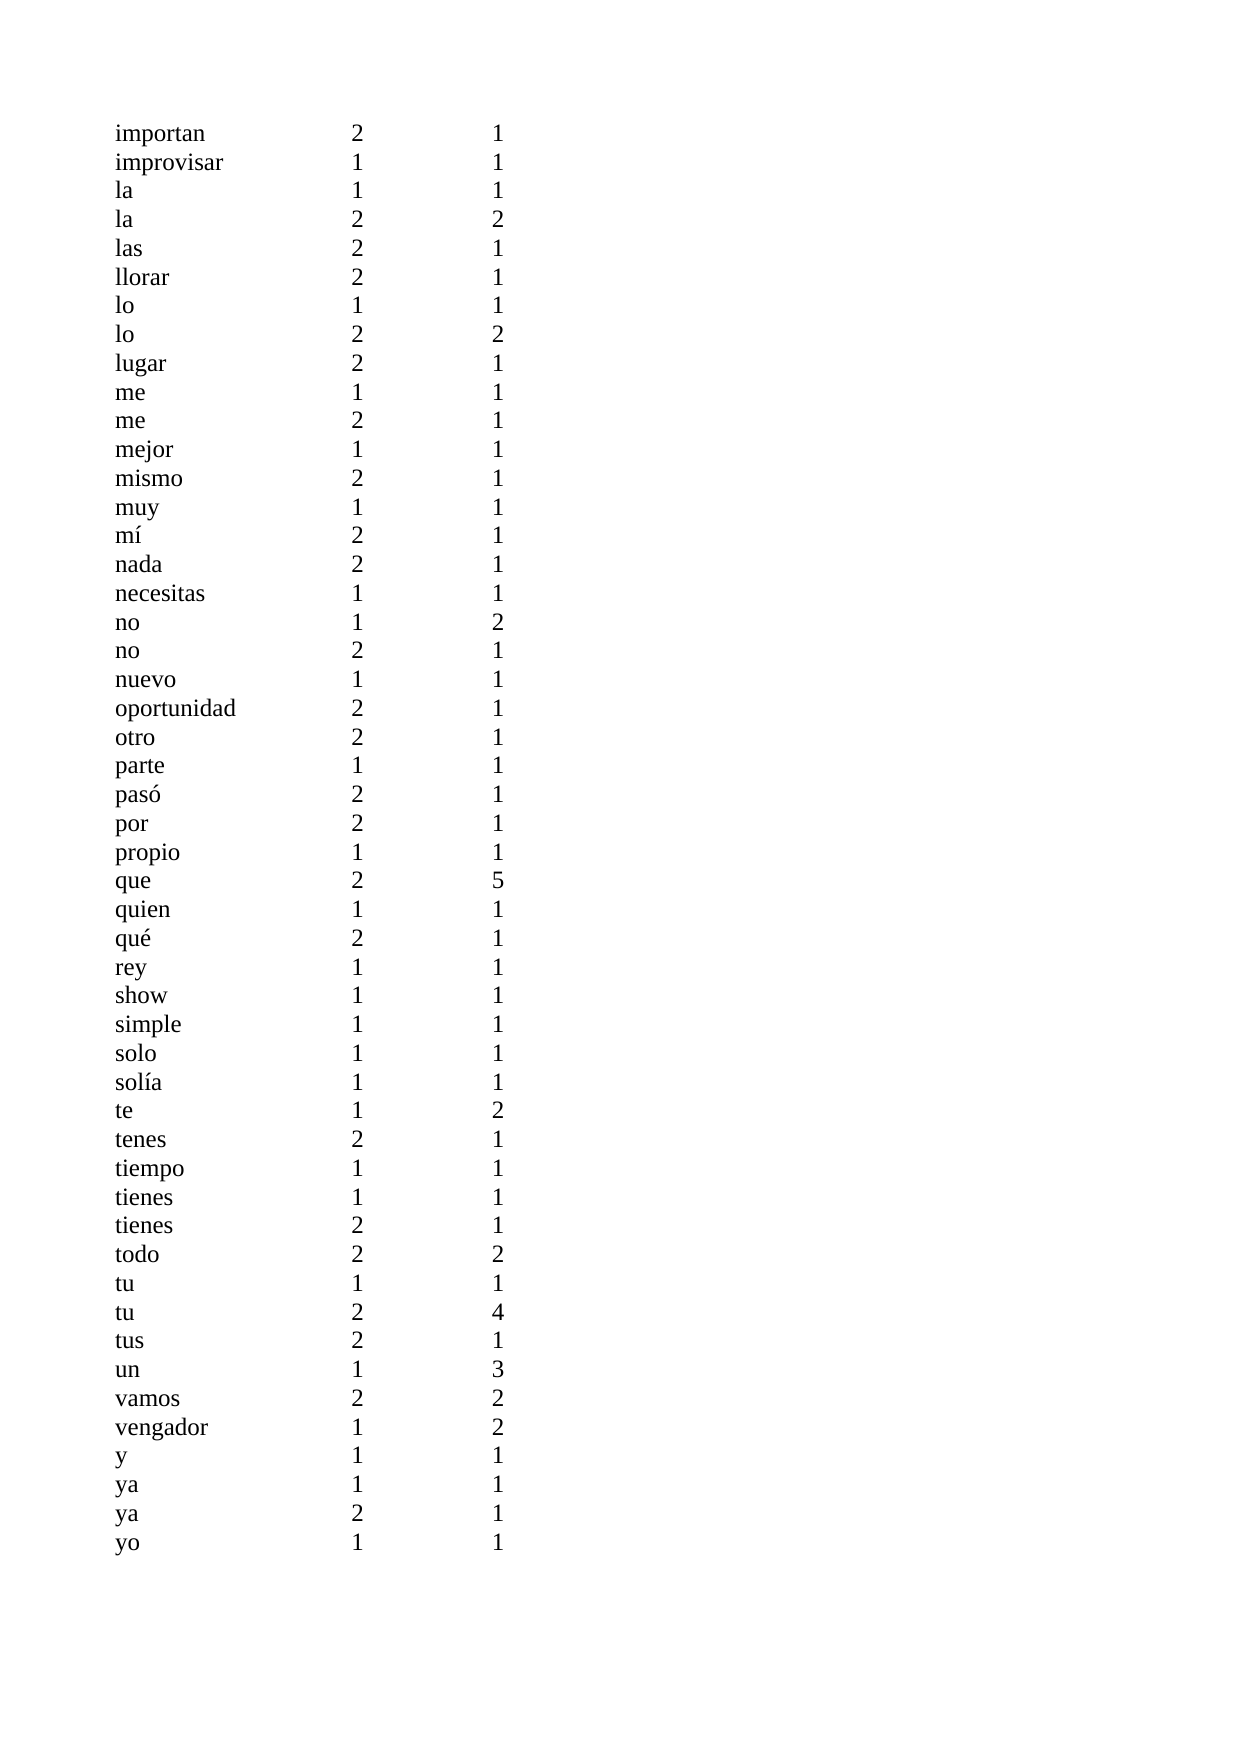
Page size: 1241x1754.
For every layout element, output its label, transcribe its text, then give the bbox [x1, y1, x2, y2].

table_cell parte [112, 751, 241, 779]
table_cell 1 [367, 549, 507, 578]
table_cell 1 [241, 981, 367, 1009]
table_cell 2 [367, 1383, 507, 1412]
table_cell 2 [241, 636, 367, 664]
table_cell me [112, 377, 241, 406]
table_cell que [112, 866, 241, 894]
table_cell 1 [367, 291, 507, 319]
table_cell show [112, 981, 241, 1009]
table_cell 1 [367, 636, 507, 664]
table_cell 2 [241, 1498, 367, 1527]
table_cell 1 [241, 1038, 367, 1067]
table_cell y [112, 1441, 241, 1469]
table_cell tiempo [112, 1153, 241, 1182]
table_cell 1 [367, 1527, 507, 1556]
table_cell 1 [241, 1153, 367, 1182]
table_cell nada [112, 549, 241, 578]
table_cell propio [112, 837, 241, 866]
table_cell tu [112, 1297, 241, 1326]
table_cell 2 [241, 118, 367, 147]
table_cell 2 [367, 1412, 507, 1441]
table_cell 1 [241, 952, 367, 981]
table_cell 1 [367, 1326, 507, 1354]
table_cell 1 [367, 434, 507, 463]
table_cell 2 [241, 262, 367, 291]
table_cell 1 [367, 1182, 507, 1211]
table_cell 1 [367, 377, 507, 406]
table_cell 1 [367, 1153, 507, 1182]
table_cell 2 [241, 923, 367, 952]
table_cell 1 [241, 837, 367, 866]
table_cell 1 [241, 1009, 367, 1038]
table_cell 2 [241, 808, 367, 837]
table_cell 1 [367, 1268, 507, 1297]
table_cell 1 [367, 578, 507, 607]
table_cell la [112, 176, 241, 204]
table_cell 2 [241, 866, 367, 894]
table_cell 2 [241, 1297, 367, 1326]
table_cell 1 [241, 176, 367, 204]
table_cell 2 [241, 233, 367, 262]
table_cell 1 [367, 262, 507, 291]
table_cell ya [112, 1469, 241, 1498]
table_cell 1 [367, 1441, 507, 1469]
table_cell 1 [241, 377, 367, 406]
table_cell 1 [241, 607, 367, 636]
table_cell simple [112, 1009, 241, 1038]
table_cell todo [112, 1239, 241, 1268]
table_cell 1 [367, 1211, 507, 1239]
table_cell 2 [241, 348, 367, 377]
table_cell 2 [241, 319, 367, 348]
table_cell tenes [112, 1124, 241, 1153]
table_cell mismo [112, 463, 241, 492]
table_cell nuevo [112, 664, 241, 693]
table_cell 1 [367, 1067, 507, 1096]
table_cell 1 [241, 1469, 367, 1498]
table_cell 2 [241, 779, 367, 808]
table_cell ya [112, 1498, 241, 1527]
table_cell 1 [367, 923, 507, 952]
table_cell yo [112, 1527, 241, 1556]
table_cell 2 [367, 319, 507, 348]
table_cell 2 [241, 1239, 367, 1268]
table_cell 2 [367, 1096, 507, 1124]
table_cell 3 [367, 1354, 507, 1383]
table_cell 1 [241, 578, 367, 607]
table_cell mí [112, 521, 241, 549]
table_cell 2 [367, 607, 507, 636]
table_cell 1 [367, 1009, 507, 1038]
table_cell 1 [367, 348, 507, 377]
table_cell las [112, 233, 241, 262]
table_cell 2 [241, 722, 367, 751]
table_cell no [112, 636, 241, 664]
table_cell 1 [241, 1412, 367, 1441]
table_cell solía [112, 1067, 241, 1096]
table_cell 2 [241, 204, 367, 233]
table_cell 1 [367, 779, 507, 808]
table_cell qué [112, 923, 241, 952]
table_cell 1 [367, 406, 507, 434]
table_cell 1 [367, 952, 507, 981]
table_cell 1 [367, 1124, 507, 1153]
table_cell lugar [112, 348, 241, 377]
table_cell 1 [367, 981, 507, 1009]
table_cell 1 [367, 176, 507, 204]
table_cell 1 [367, 722, 507, 751]
table_cell llorar [112, 262, 241, 291]
table_cell 1 [241, 434, 367, 463]
table_cell 1 [241, 1182, 367, 1211]
table_cell 2 [367, 204, 507, 233]
table_cell 1 [367, 463, 507, 492]
table_cell 1 [241, 291, 367, 319]
table_cell tu [112, 1268, 241, 1297]
table_cell 2 [241, 1383, 367, 1412]
table_cell mejor [112, 434, 241, 463]
table_cell 1 [367, 664, 507, 693]
table_cell 2 [241, 463, 367, 492]
table_cell 1 [367, 492, 507, 521]
table_cell tus [112, 1326, 241, 1354]
table_cell 1 [241, 1354, 367, 1383]
table_cell 1 [241, 751, 367, 779]
table_cell quien [112, 894, 241, 923]
table_cell 1 [367, 751, 507, 779]
table_cell muy [112, 492, 241, 521]
table_cell lo [112, 319, 241, 348]
table_cell oportunidad [112, 693, 241, 722]
table_cell 2 [367, 1239, 507, 1268]
table_cell 1 [241, 1096, 367, 1124]
table_cell lo [112, 291, 241, 319]
table_cell la [112, 204, 241, 233]
table_cell 2 [241, 693, 367, 722]
table_cell 2 [241, 1124, 367, 1153]
table_cell 1 [241, 1067, 367, 1096]
table_cell no [112, 607, 241, 636]
table_cell 1 [367, 693, 507, 722]
table_cell 1 [241, 147, 367, 176]
table_cell 1 [367, 1038, 507, 1067]
table_cell 1 [367, 233, 507, 262]
table_cell 1 [367, 894, 507, 923]
table_cell pasó [112, 779, 241, 808]
table_cell importan [112, 118, 241, 147]
table_cell me [112, 406, 241, 434]
table_cell 1 [241, 894, 367, 923]
table_cell por [112, 808, 241, 837]
table_cell improvisar [112, 147, 241, 176]
table_cell 2 [241, 1326, 367, 1354]
table_cell un [112, 1354, 241, 1383]
table_cell vamos [112, 1383, 241, 1412]
table_cell 2 [241, 521, 367, 549]
table_cell 1 [241, 1268, 367, 1297]
table_cell 4 [367, 1297, 507, 1326]
table_cell 2 [241, 1211, 367, 1239]
table_cell 1 [241, 664, 367, 693]
table_cell tienes [112, 1211, 241, 1239]
table_cell 2 [241, 549, 367, 578]
table_cell 1 [241, 1441, 367, 1469]
table_cell 5 [367, 866, 507, 894]
table_cell 1 [367, 1469, 507, 1498]
table_cell 1 [367, 1498, 507, 1527]
table_cell 1 [241, 492, 367, 521]
table_cell 1 [367, 147, 507, 176]
table_cell te [112, 1096, 241, 1124]
table_cell tienes [112, 1182, 241, 1211]
table_cell otro [112, 722, 241, 751]
table_cell 2 [241, 406, 367, 434]
table_cell necesitas [112, 578, 241, 607]
table_cell 1 [367, 521, 507, 549]
table_cell 1 [367, 837, 507, 866]
table_cell rey [112, 952, 241, 981]
table_cell 1 [367, 118, 507, 147]
table_cell 1 [241, 1527, 367, 1556]
table_cell 1 [367, 808, 507, 837]
table_cell solo [112, 1038, 241, 1067]
table_cell vengador [112, 1412, 241, 1441]
